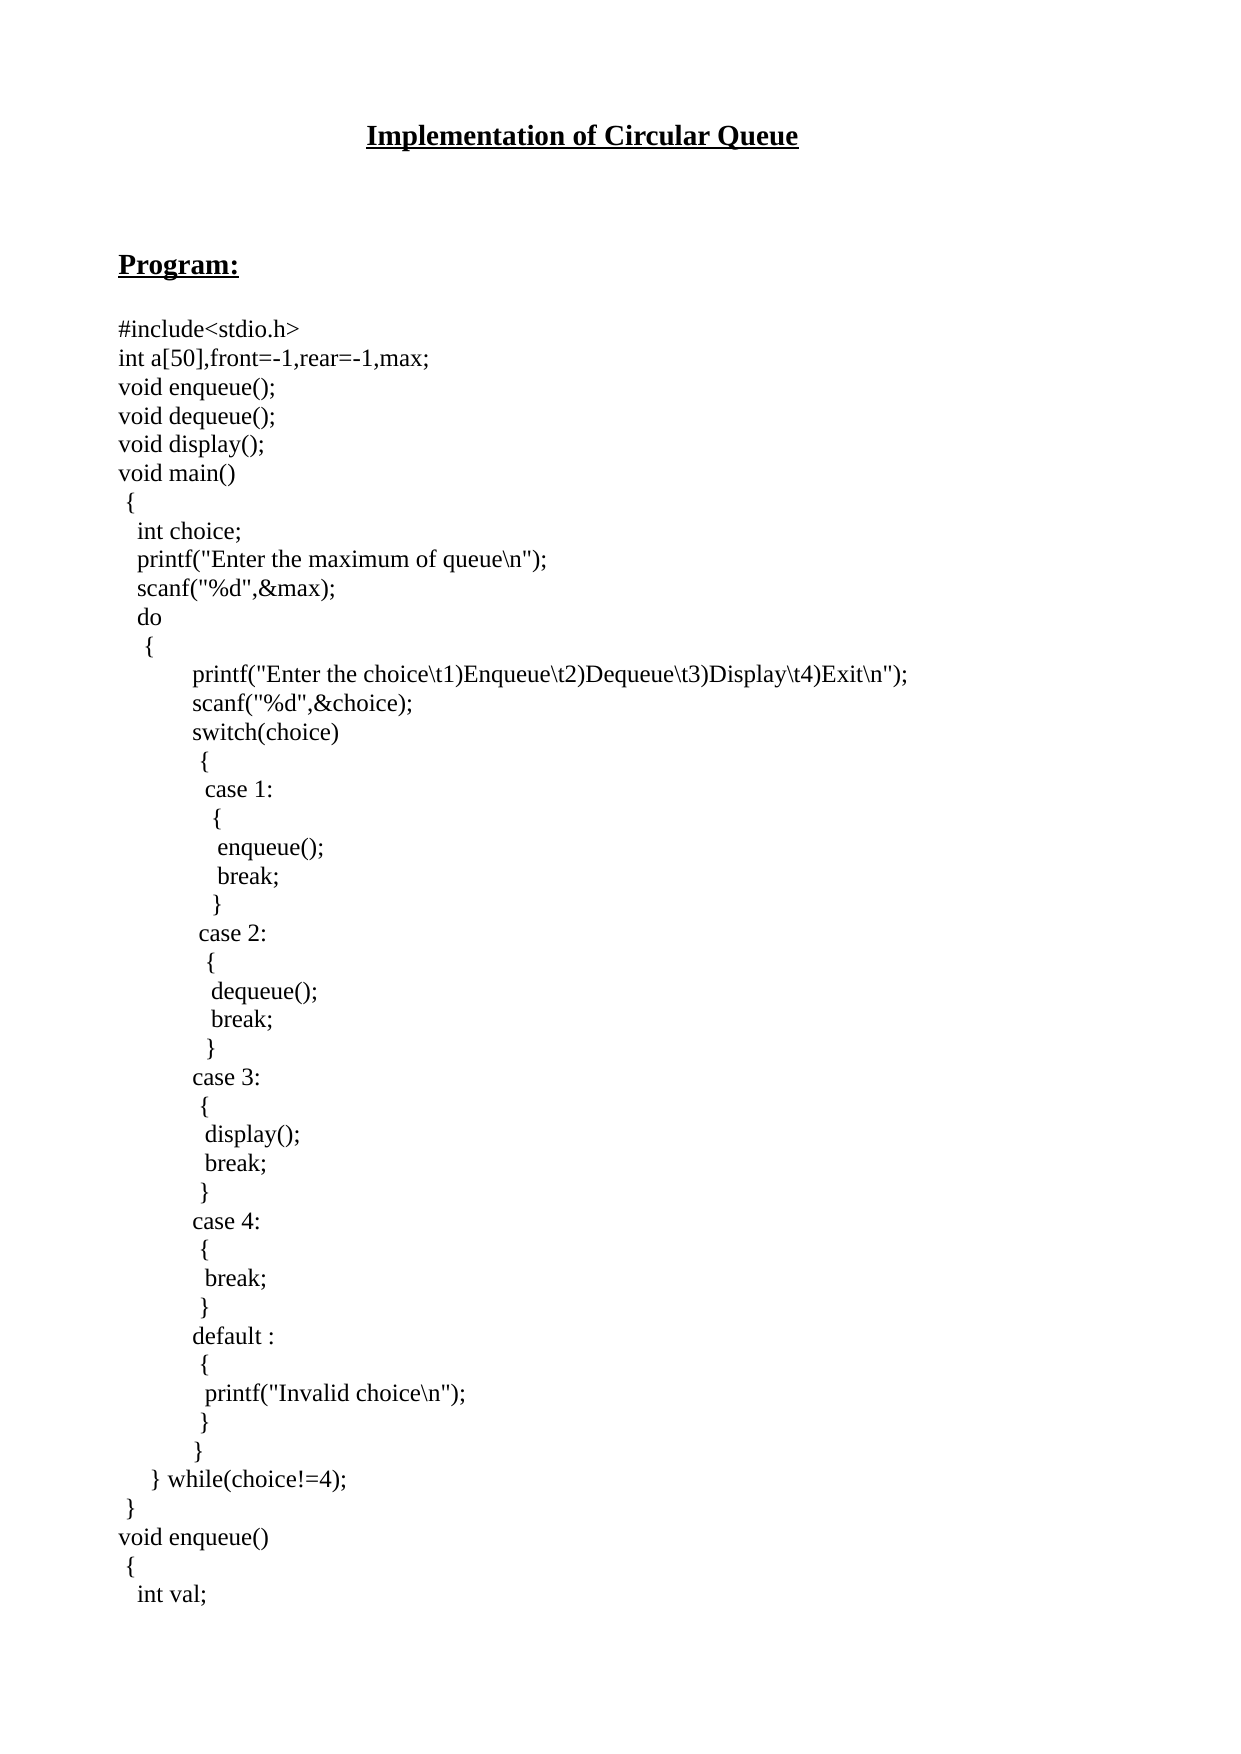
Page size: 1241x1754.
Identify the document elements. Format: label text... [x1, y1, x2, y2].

text scanf("%d",&max); [118, 573, 1122, 602]
text case 1: [118, 774, 1122, 803]
text { [118, 1091, 1122, 1119]
text enqueue(); [118, 832, 1122, 861]
text break; [118, 1263, 1122, 1292]
text #include<stdio.h> [118, 314, 1122, 343]
text void enqueue() [118, 1522, 1122, 1551]
text int val; [118, 1579, 1122, 1608]
text display(); [118, 1119, 1122, 1148]
text { [118, 631, 1122, 659]
text switch(choice) [118, 717, 1122, 746]
text } [118, 1407, 1122, 1436]
text default : [118, 1321, 1122, 1349]
text int choice; [118, 516, 1122, 544]
text scanf("%d",&choice); [118, 688, 1122, 717]
text dequeue(); [118, 976, 1122, 1004]
text { [118, 746, 1122, 774]
text void main() [118, 458, 1122, 487]
text printf("Enter the maximum of queue\n"); [118, 544, 1122, 573]
text void display(); [118, 429, 1122, 458]
text void enqueue(); [118, 372, 1122, 401]
text void dequeue(); [118, 401, 1122, 429]
text } [118, 1177, 1122, 1206]
text } while(choice!=4); [118, 1464, 1122, 1493]
text } [118, 1436, 1122, 1464]
text case 3: [118, 1062, 1122, 1091]
text case 4: [118, 1206, 1122, 1234]
text { [118, 1349, 1122, 1378]
text { [118, 947, 1122, 976]
text int a[50],front=-1,rear=-1,max; [118, 343, 1122, 372]
text { [118, 1551, 1122, 1579]
text printf("Enter the choice\t1)Enqueue\t2)Dequeue\t3)Display\t4)Exit\n"); [118, 659, 1122, 688]
text } [118, 1033, 1122, 1062]
text break; [118, 1004, 1122, 1033]
text } [118, 1292, 1122, 1321]
text break; [118, 1148, 1122, 1177]
text Program: [118, 247, 1122, 281]
text } [118, 889, 1122, 918]
text do [118, 602, 1122, 631]
text printf("Invalid choice\n"); [118, 1378, 1122, 1407]
text break; [118, 861, 1122, 889]
text { [118, 803, 1122, 832]
text case 2: [118, 918, 1122, 947]
text } [118, 1493, 1122, 1522]
text { [118, 487, 1122, 516]
text Implementation of Circular Queue [118, 118, 1122, 152]
text { [118, 1234, 1122, 1263]
